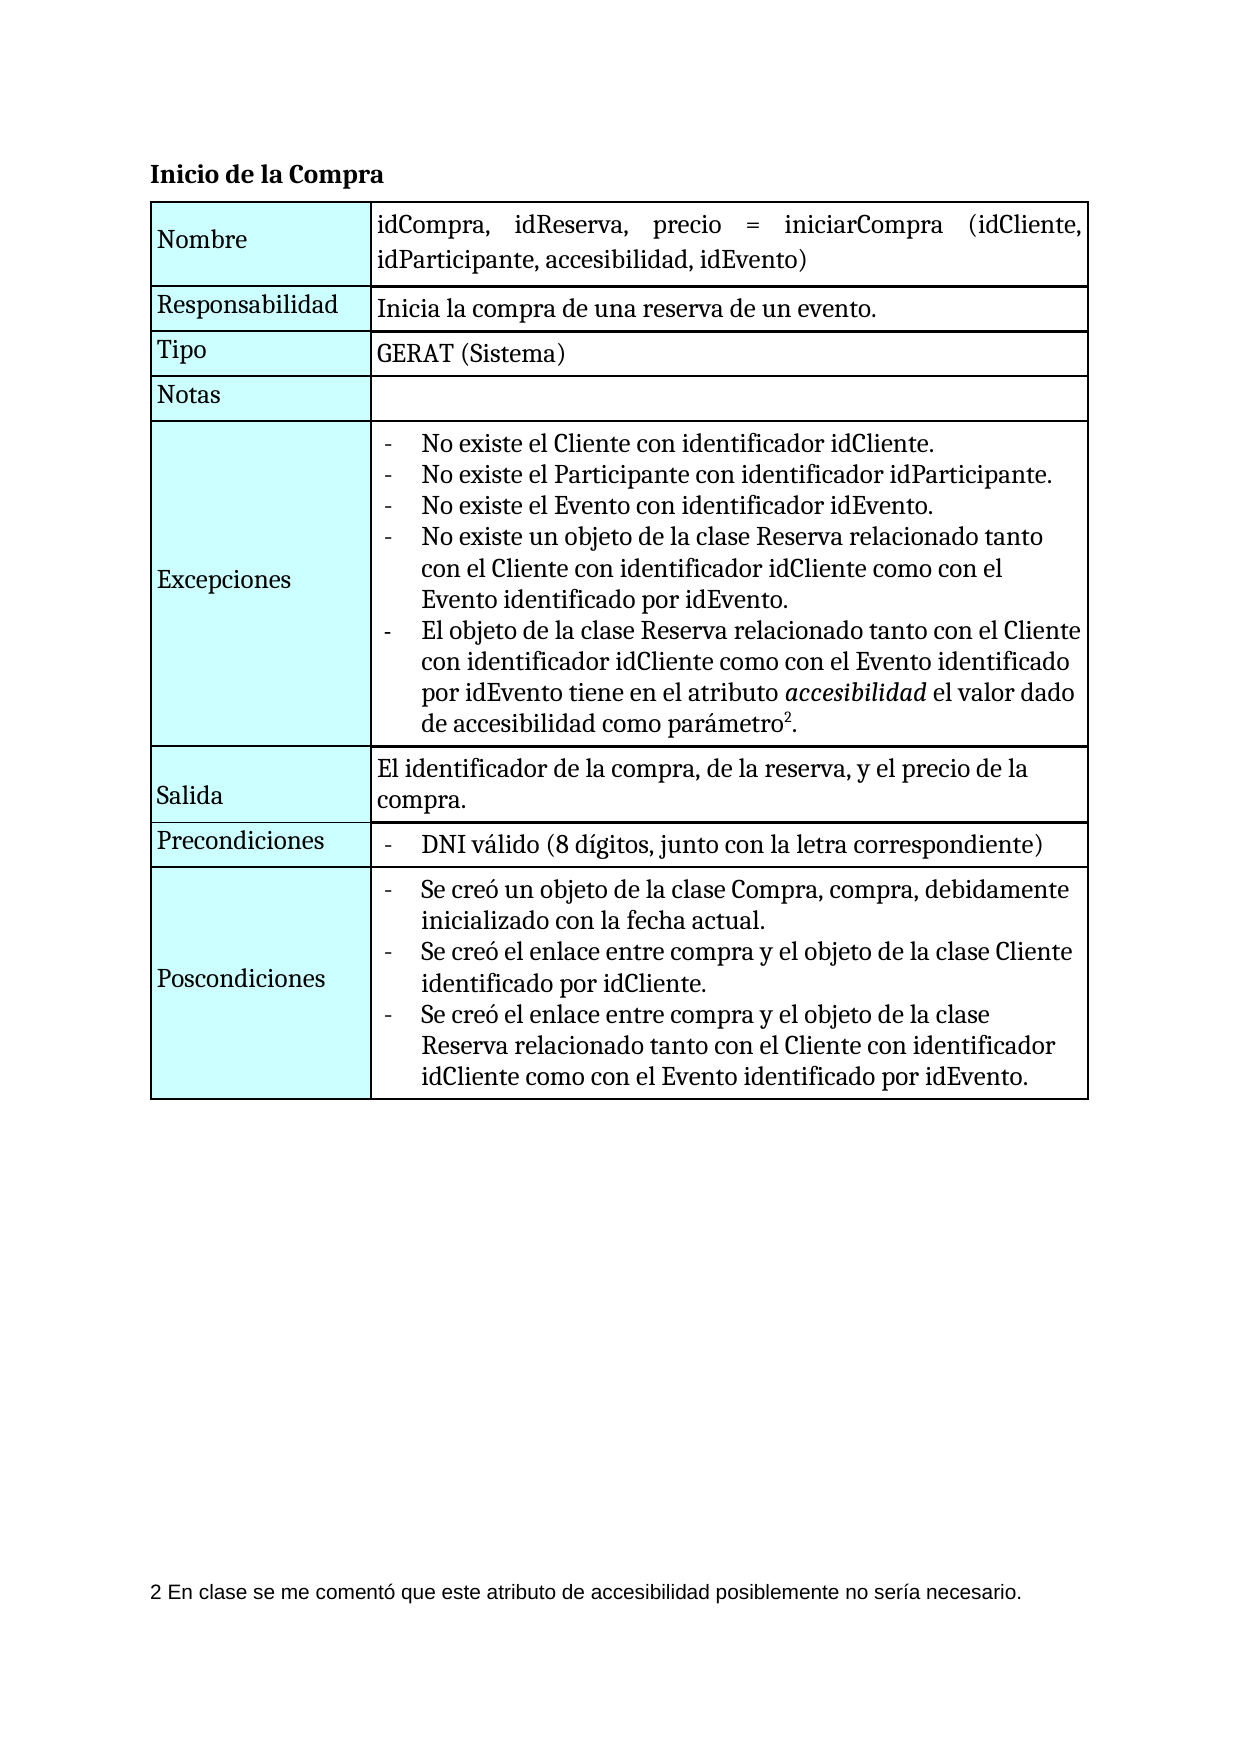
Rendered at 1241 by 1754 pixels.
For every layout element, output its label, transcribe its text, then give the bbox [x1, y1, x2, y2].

text Inicio de la Compra [348, 171, 1090, 186]
table_cell Excepciones [152, 422, 370, 745]
table_cell Se creó un objeto de la clase Compra, compra, debidamente inicializado con la fecha actual. Se creó el enlace entre compra y el objeto de la clase Cliente identificado por idCliente. Se creó el enlace entre compra y el objeto de la clase Reserva relacionado tanto con el Cliente con identificador idCliente como con el Evento identificado por idEvento. [372, 868, 1087, 1098]
table_header idCompra, idReserva, precio = iniciarCompra (idCliente, idParticipante, accesibilidad, idEvento) [372, 203, 1087, 285]
table_cell GERAT (Sistema) [372, 333, 1087, 375]
table_cell Poscondiciones [152, 868, 370, 1098]
table_cell Notas [152, 377, 370, 420]
table_cell Precondiciones [152, 823, 370, 866]
table_cell DNI válido (8 dígitos, junto con la letra correspondiente) [372, 824, 1087, 866]
table_cell Salida [152, 747, 370, 821]
table_cell Tipo [152, 332, 370, 375]
table_cell [372, 377, 1087, 420]
table_header Nombre [152, 203, 370, 285]
text Inicio de la Compra [150, 171, 344, 186]
table_cell El identificador de la compra, de la reserva, y el precio de la compra. [372, 748, 1087, 821]
table_cell Inicia la compra de una reserva de un evento. [372, 288, 1087, 330]
table_cell Responsabilidad [152, 287, 370, 330]
table_cell No existe el Cliente con identificador idCliente. No existe el Participante con identificador idParticipante. No existe el Evento con identificador idEvento. No existe un objeto de la clase Reserva relacionado tanto con el Cliente con identificador idCliente como con el Evento identificado por idEvento. El objeto de la clase Reserva relacionado tanto con el Cliente con identificador idCliente como con el Evento identificado por idEvento tiene en el atributo accesibilidad el valor dado de accesibilidad como parámetro. [372, 422, 1087, 745]
